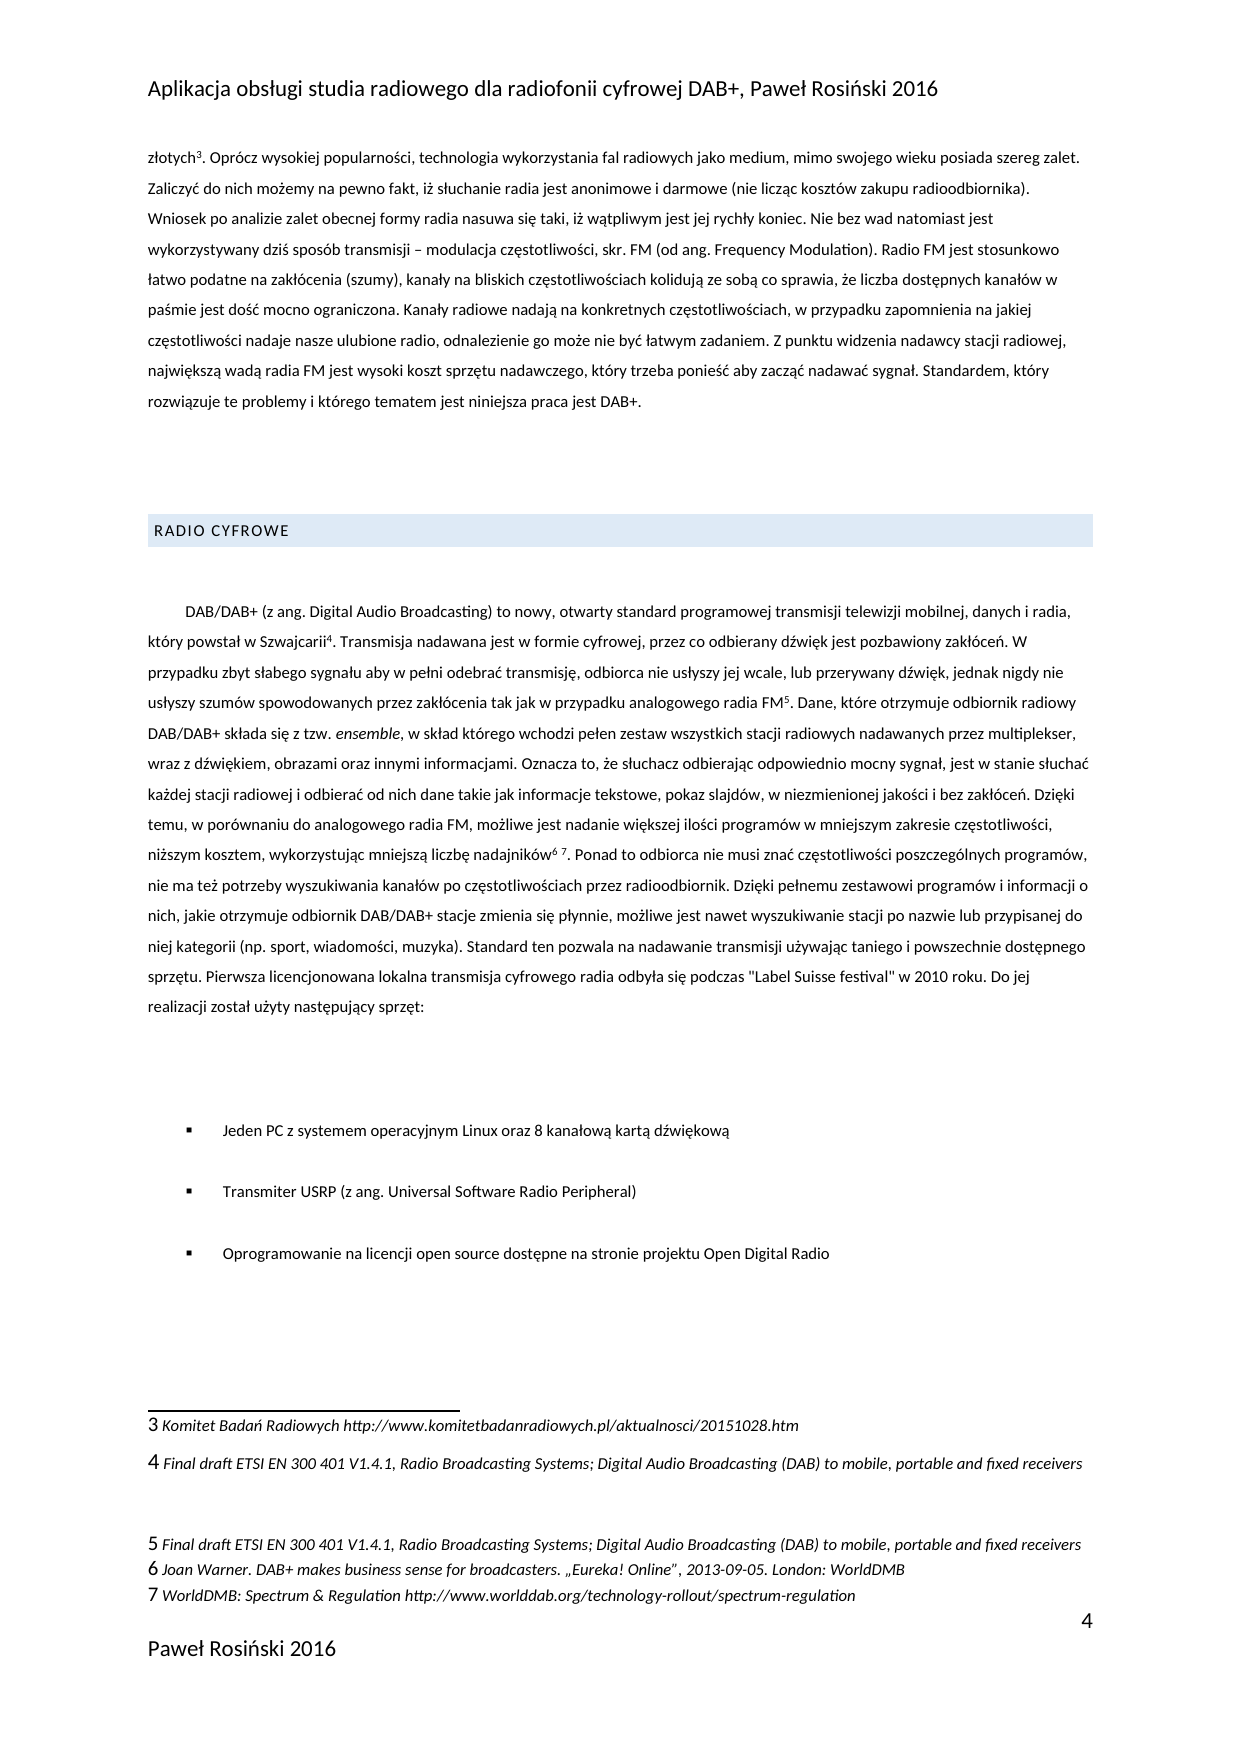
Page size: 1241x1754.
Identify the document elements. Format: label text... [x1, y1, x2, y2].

list Oprogramowanie na licencji open source dostępne na stronie projektu Open Digital Radio [185, 1243, 1093, 1264]
text DAB/DAB+ (z ang. Digital Audio Broadcasting) to nowy, otwarty standard programowej transmisji telewizji mobilnej, danych i radia, który powstał w Szwajcarii. Transmisja nadawana jest w formie cyfrowej, przez co odbierany dźwięk jest pozbawiony zakłóceń. W przypadku zbyt słabego sygnału aby w pełni odebrać transmisję, odbiorca nie usłyszy jej wcale, lub przerywany dźwięk, jednak nigdy nie usłyszy szumów spowodowanych przez zakłócenia tak jak w przypadku analogowego radia FM. Dane, które otrzymuje odbiornik radiowy DAB/DAB+ składa się z tzw. ensemble, w skład którego wchodzi pełen zestaw wszystkich stacji radiowych nadawanych przez multiplekser, wraz z dźwiękiem, obrazami oraz innymi informacjami. Oznacza to, że słuchacz odbierając odpowiednio mocny sygnał, jest w stanie słuchać każdej stacji radiowej i odbierać od nich dane takie jak informacje tekstowe, pokaz slajdów, w niezmienionej jakości i bez zakłóceń. Dzięki temu, w porównaniu do analogowego radia FM, możliwe jest nadanie większej ilości programów w mniejszym zakresie częstotliwości, niższym kosztem, wykorzystując mniejszą liczbę nadajników . Ponad to odbiorca nie musi znać częstotliwości poszczególnych programów, nie ma też potrzeby wyszukiwania kanałów po częstotliwościach przez radioodbiornik. Dzięki pełnemu zestawowi programów i informacji o nich, jakie otrzymuje odbiornik DAB/DAB+ stacje zmienia się płynnie, możliwe jest nawet wyszukiwanie stacji po nazwie lub przypisanej do niej kategorii (np. sport, wiadomości, muzyka). Standard ten pozwala na nadawanie transmisji używając taniego i powszechnie dostępnego sprzętu. Pierwsza licencjonowana lokalna transmisja cyfrowego radia odbyła się podczas "Label Suisse festival" w 2010 roku. Do jej realizacji został użyty następujący sprzęt: [148, 601, 1093, 1017]
text Final draft ETSI EN 300 401 V1.4.1, Radio Broadcasting Systems; Digital Audio Broadcasting (DAB) to mobile, portable and fixed receivers [148, 1447, 1093, 1475]
text WorldDMB: Spectrum & Regulation http://www.worlddab.org/technology-rollout/spectrum-regulation [148, 1581, 1093, 1606]
list Jeden PC z systemem operacyjnym Linux oraz 8 kanałową kartą dźwiękową [185, 1120, 1093, 1140]
list Transmiter USRP (z ang. Universal Software Radio Peripheral) [185, 1182, 1093, 1202]
text Komitet Badań Radiowych http://www.komitetbadanradiowych.pl/aktualnosci/20151028.htm [148, 1411, 1093, 1437]
text Final draft ETSI EN 300 401 V1.4.1, Radio Broadcasting Systems; Digital Audio Broadcasting (DAB) to mobile, portable and fixed receivers [148, 1530, 1093, 1556]
text Joan Warner. DAB+ makes business sense for broadcasters. „Eureka! Online”, 2013-09-05. London: WorldDMB [148, 1556, 1093, 1581]
subtitle Radio cyfrowe [154, 521, 1086, 541]
text Od nadania pierwszej, publicznej audycji radiowej (Nowy York, 1910 rok) minęło 106 lat. Przez najmłodsze pokolenia radio w obecnej formie może wydawać się już technologią przestarzałą, która lada chwila zostanie całkowicie wyparta przez rozwiązania bazujące na sieci Internet. Wciąż jednak audycje radiowe są doskonałym sposobem na dotarcie do ogromnej ilości odbiorców. Przemysł radiowy na dzień dzisiejszy ma się świetnie, o czym świadczą raporty Komitetu Badań Radiowych. Według najnowszego raportu w 2015 roku codziennie radia słucha ponad 22,3 mln słuchaczy z Polski (wzrost o 130 tysięcy w porównaniu z rokiem 2014), każdy z nich średnio przez 4 godziny. Nie dziwi więc kolejny raport KBR, mówiący że w 2014 roku tylko super i hipermarkety wydały na reklamę radiową 733,5 mln złotych. Oprócz wysokiej popularności, technologia wykorzystania fal radiowych jako medium, mimo swojego wieku posiada szereg zalet. Zaliczyć do nich możemy na pewno fakt, iż słuchanie radia jest anonimowe i darmowe (nie licząc kosztów zakupu radioodbiornika). Wniosek po analizie zalet obecnej formy radia nasuwa się taki, iż wątpliwym jest jej rychły koniec. Nie bez wad natomiast jest wykorzystywany dziś sposób transmisji – modulacja częstotliwości, skr. FM (od ang. Frequency Modulation). Radio FM jest stosunkowo łatwo podatne na zakłócenia (szumy), kanały na bliskich częstotliwościach kolidują ze sobą co sprawia, że liczba dostępnych kanałów w paśmie jest dość mocno ograniczona. Kanały radiowe nadają na konkretnych częstotliwościach, w przypadku zapomnienia na jakiej częstotliwości nadaje nasze ulubione radio, odnalezienie go może nie być łatwym zadaniem. Z punktu widzenia nadawcy stacji radiowej, największą wadą radia FM jest wysoki koszt sprzętu nadawczego, który trzeba ponieść aby zacząć nadawać sygnał. Standardem, który rozwiązuje te problemy i którego tematem jest niniejsza praca jest DAB+. [148, 148, 1093, 411]
